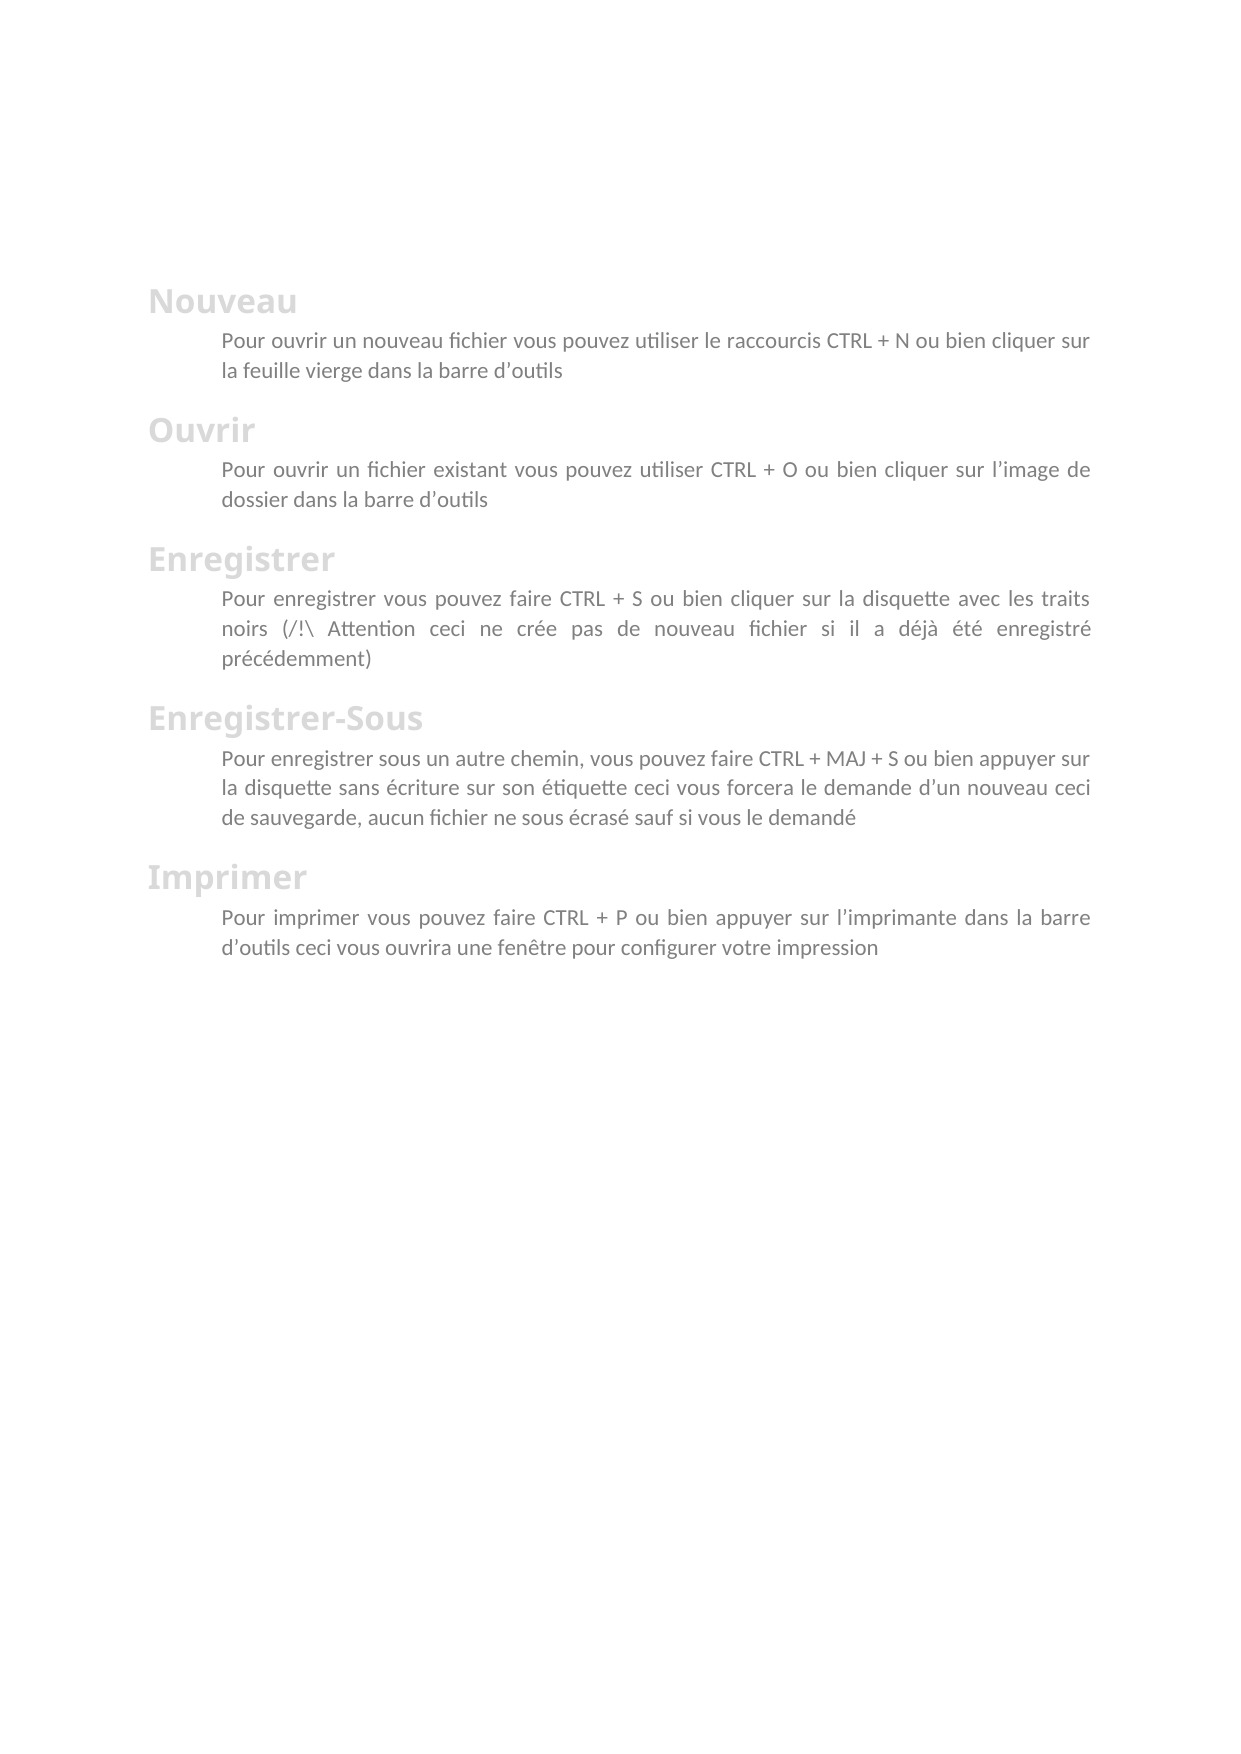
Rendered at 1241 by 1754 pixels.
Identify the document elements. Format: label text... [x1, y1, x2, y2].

text Pour enregistrer vous pouvez faire CTRL + S ou bien cliquer sur la disquette avec les traits noirs (/!\ Attention ceci ne crée pas de nouveau fichier si il a déjà été enregistré précédemment) [221, 584, 1093, 672]
text Pour ouvrir un nouveau fichier vous pouvez utiliser le raccourcis CTRL + N ou bien cliquer sur la feuille vierge dans la barre d’outils [221, 326, 1093, 384]
subtitle Enregistrer-Sous [148, 695, 1093, 741]
subtitle Gestion des fichiers [148, 219, 1093, 270]
subtitle Ouvrir [148, 407, 1093, 452]
subtitle Imprimer [148, 854, 1093, 899]
text Pour imprimer vous pouvez faire CTRL + P ou bien appuyer sur l’imprimante dans la barre d’outils ceci vous ouvrira une fenêtre pour configurer votre impression [221, 903, 1093, 961]
subtitle Enregistrer [148, 536, 1093, 581]
subtitle Nouveau [148, 278, 1093, 323]
text Pour ouvrir un fichier existant vous pouvez utiliser CTRL + O ou bien cliquer sur l’image de dossier dans la barre d’outils [221, 455, 1093, 513]
text Pour enregistrer sous un autre chemin, vous pouvez faire CTRL + MAJ + S ou bien appuyer sur la disquette sans écriture sur son étiquette ceci vous forcera le demande d’un nouveau ceci de sauvegarde, aucun fichier ne sous écrasé sauf si vous le demandé [221, 744, 1093, 831]
